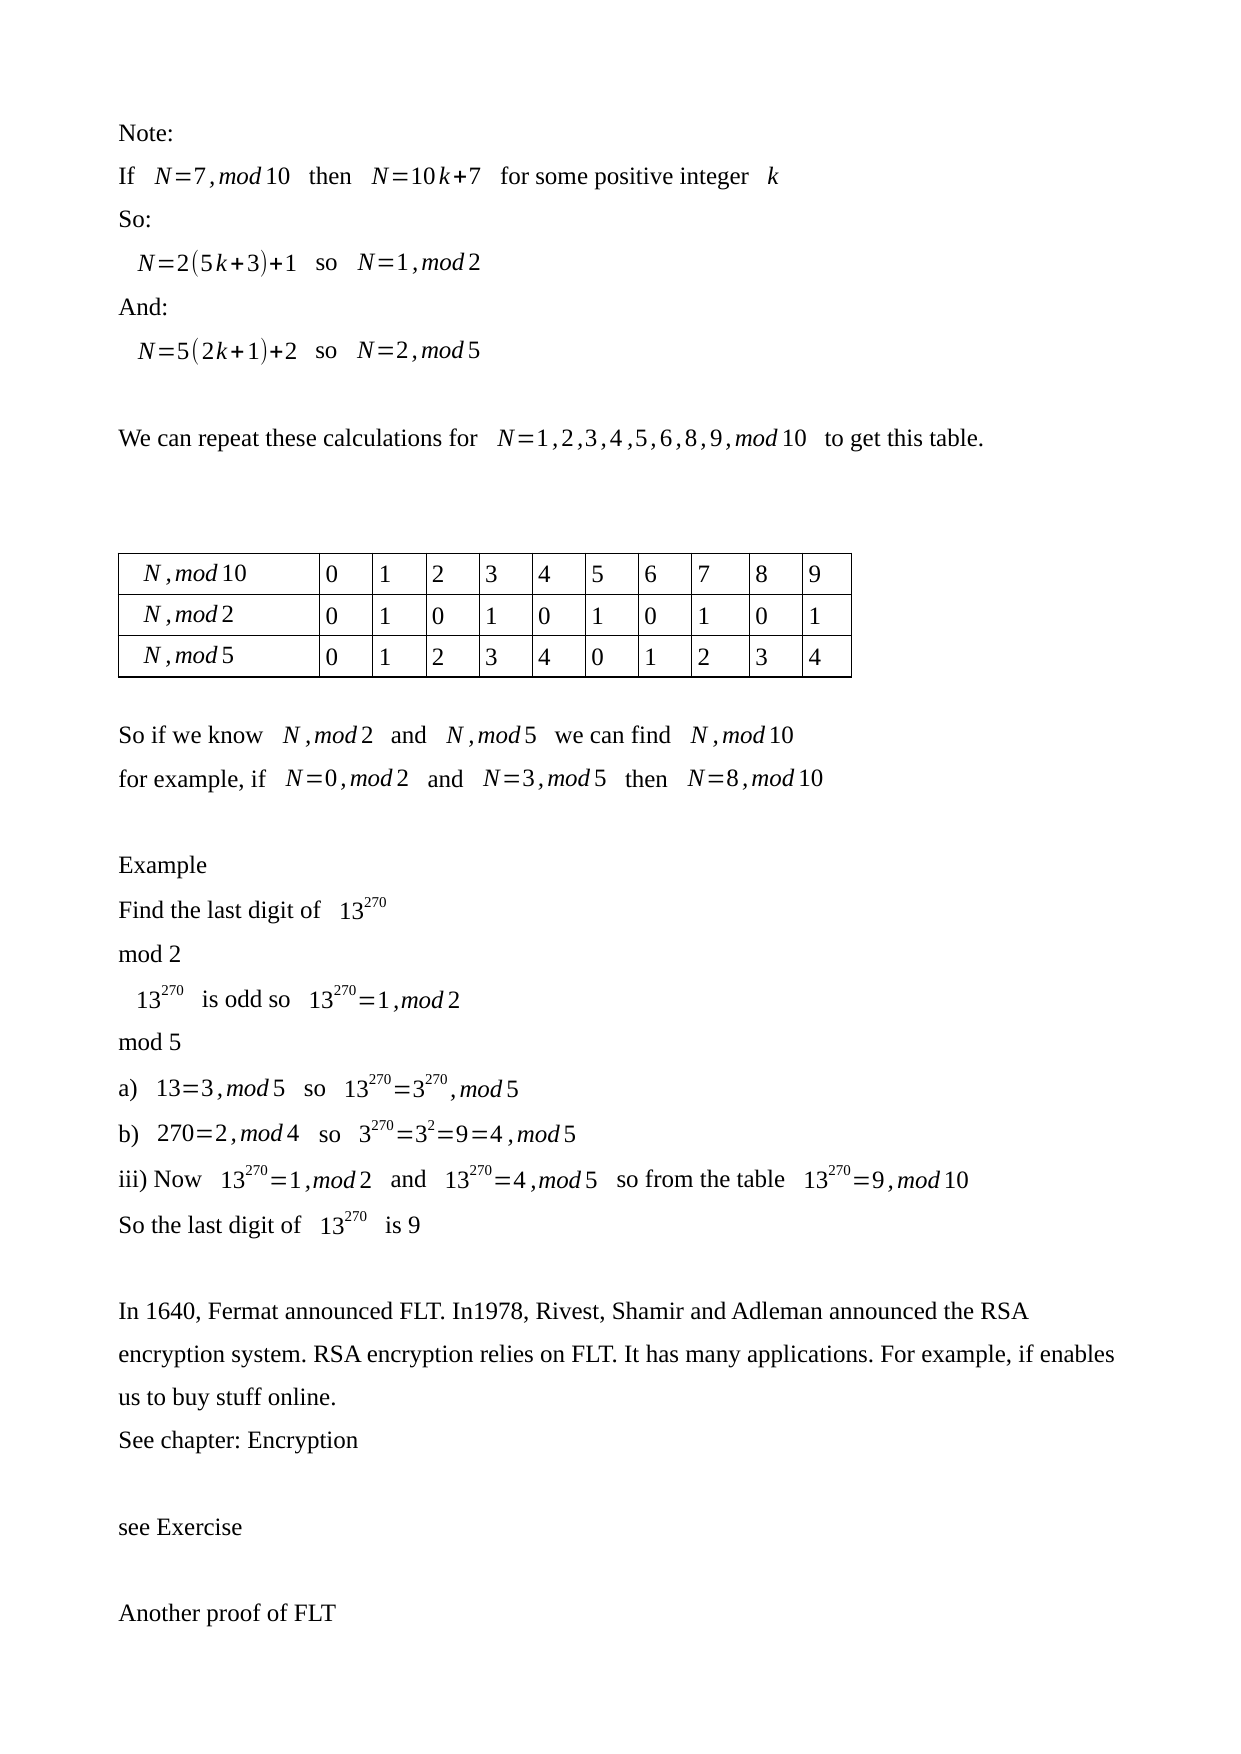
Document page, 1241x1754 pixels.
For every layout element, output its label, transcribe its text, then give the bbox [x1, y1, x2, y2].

table_cell 1 [803, 595, 851, 635]
table_cell [119, 636, 319, 676]
table_cell 0 [586, 636, 638, 676]
table_header 0 [320, 554, 372, 594]
text Example [118, 850, 1122, 879]
table_header 4 [533, 554, 585, 594]
text And: [118, 292, 1122, 321]
table_cell 0 [427, 595, 479, 635]
table_header 2 [427, 554, 479, 594]
text So if we knowandwe can find [118, 721, 1122, 749]
table_header 8 [750, 554, 802, 594]
text We can repeat these calculations forto get this table. [118, 423, 1122, 452]
table_cell 1 [639, 636, 691, 676]
table_cell 4 [803, 636, 851, 676]
text Note: [118, 118, 1122, 147]
table_cell 1 [480, 595, 532, 635]
text So the last digit ofis 9 [118, 1207, 1122, 1239]
text see Exercise [118, 1512, 1122, 1541]
text mod 2 [118, 939, 1122, 967]
table_header 6 [639, 554, 691, 594]
table_cell 2 [427, 636, 479, 676]
table_cell [119, 595, 319, 635]
table_header 5 [586, 554, 638, 594]
table_header 3 [480, 554, 532, 594]
text In 1640, Fermat announced FLT. In1978, Rivest, Shamir and Adleman announced the RSA encryption system. RSA encryption relies on FLT. It has many applications. For example, if enables us to buy stuff online. [118, 1296, 1122, 1411]
text Another proof of FLT [118, 1598, 1122, 1627]
table_cell 0 [320, 636, 372, 676]
text b)so [118, 1116, 1122, 1147]
text Ifthenfor some positive integer [118, 161, 1122, 190]
table_cell 0 [750, 595, 802, 635]
table_cell 0 [533, 595, 585, 635]
table_cell 2 [692, 636, 749, 676]
text is odd so [118, 982, 1122, 1013]
table_cell 3 [750, 636, 802, 676]
text Find the last digit of [118, 893, 1122, 924]
text See chapter: Encryption [118, 1426, 1122, 1454]
table_header 7 [692, 554, 749, 594]
text So: [118, 204, 1122, 233]
table_cell 1 [692, 595, 749, 635]
text a)so [118, 1071, 1122, 1102]
text so [118, 335, 1122, 366]
table_cell 1 [373, 595, 426, 635]
table_cell 1 [373, 636, 426, 676]
table_cell 4 [533, 636, 585, 676]
table_header [119, 554, 319, 594]
table_header 9 [803, 554, 851, 594]
table_cell 3 [480, 636, 532, 676]
table_cell 0 [639, 595, 691, 635]
text so [118, 247, 1122, 278]
text for example, ifandthen [118, 764, 1122, 792]
table_header 1 [373, 554, 426, 594]
text iii) Nowandso from the table [118, 1162, 1122, 1193]
table_cell 0 [320, 595, 372, 635]
text mod 5 [118, 1027, 1122, 1056]
table_cell 1 [586, 595, 638, 635]
